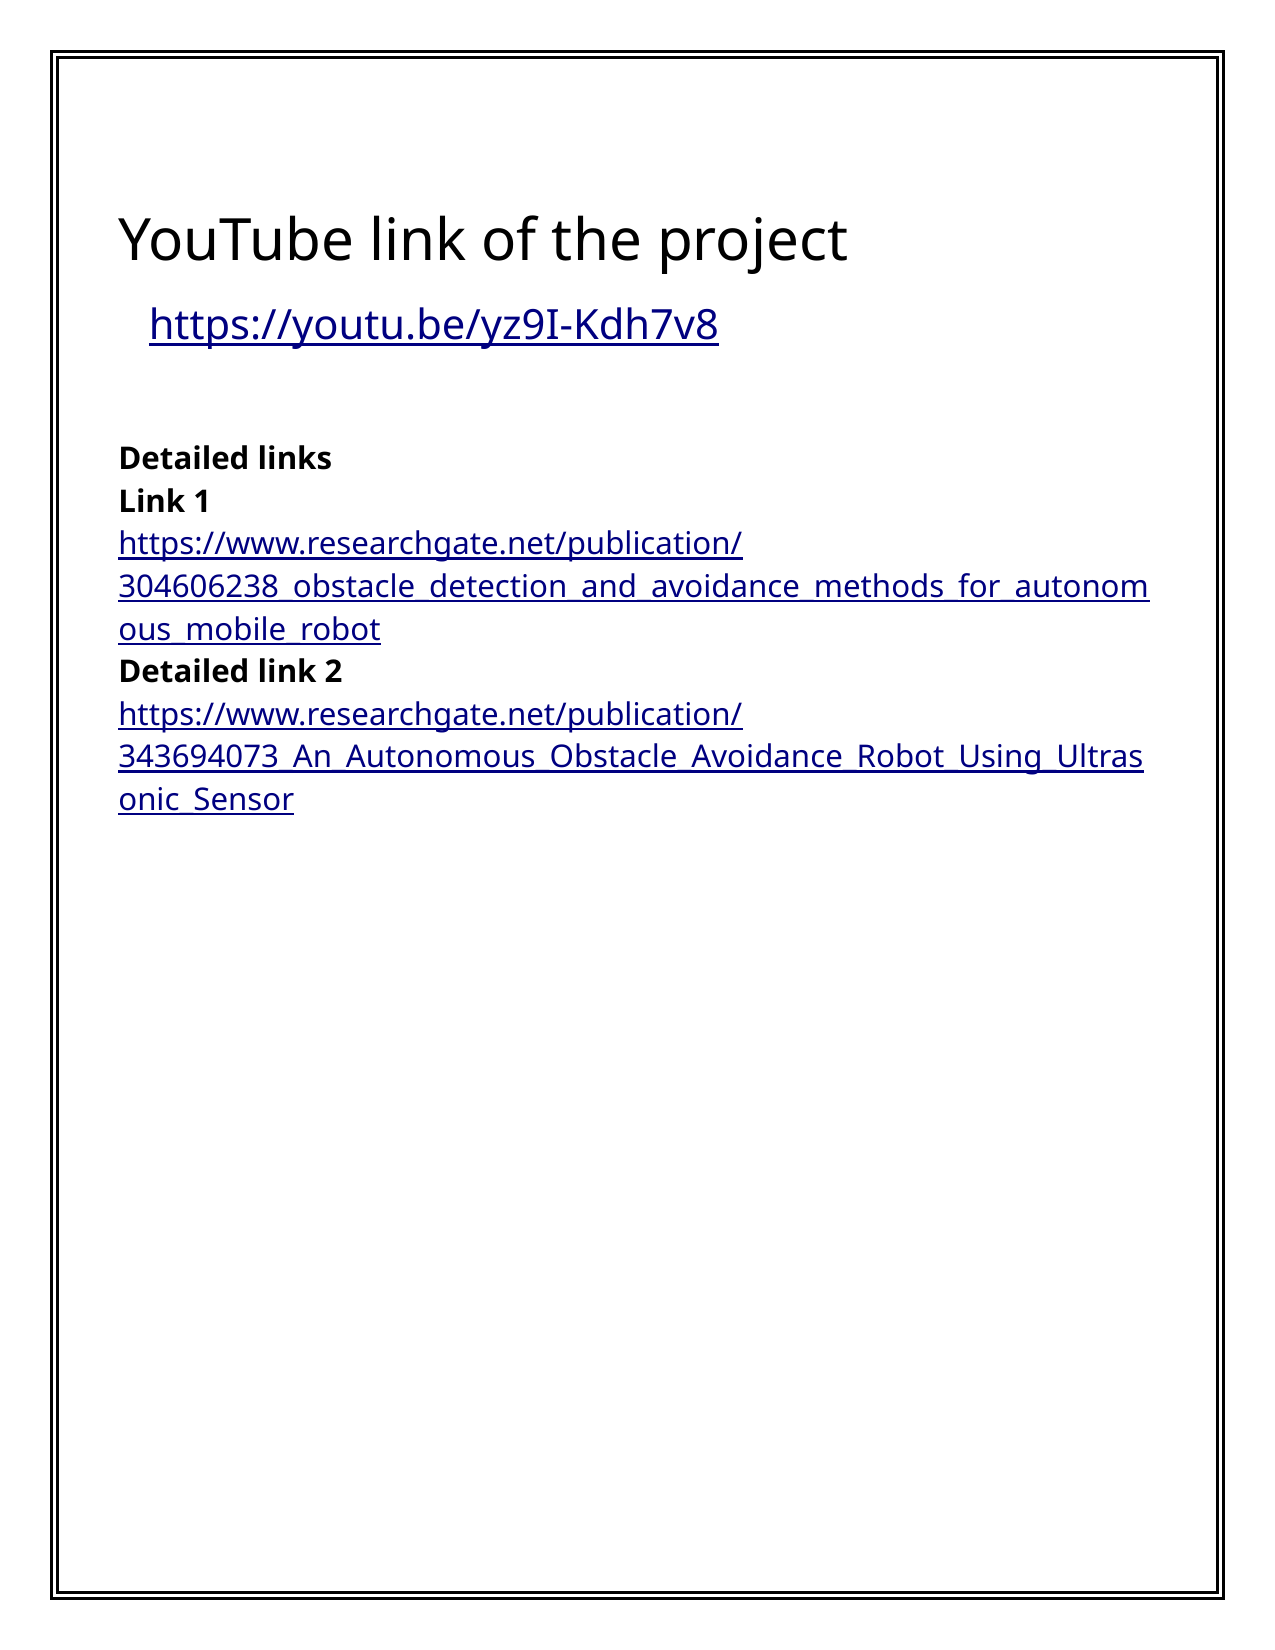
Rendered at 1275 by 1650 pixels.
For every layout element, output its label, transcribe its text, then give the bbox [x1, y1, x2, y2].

text Link 1 [118, 479, 1157, 521]
text Detailed link 2 [118, 649, 1157, 692]
text Detailed links [118, 436, 1157, 479]
text https://www.researchgate.net/publication/343694073_An_Autonomous_Obstacle_Avoidance_Robot_Using_Ultrasonic_Sensor [118, 692, 1157, 819]
text YouTube link of the project [118, 198, 1157, 277]
text https://www.researchgate.net/publication/304606238_obstacle_detection_and_avoidance_methods_for_autonomous_mobile_robot [118, 521, 1157, 649]
text https://youtu.be/yz9I-Kdh7v8 [118, 277, 1157, 357]
